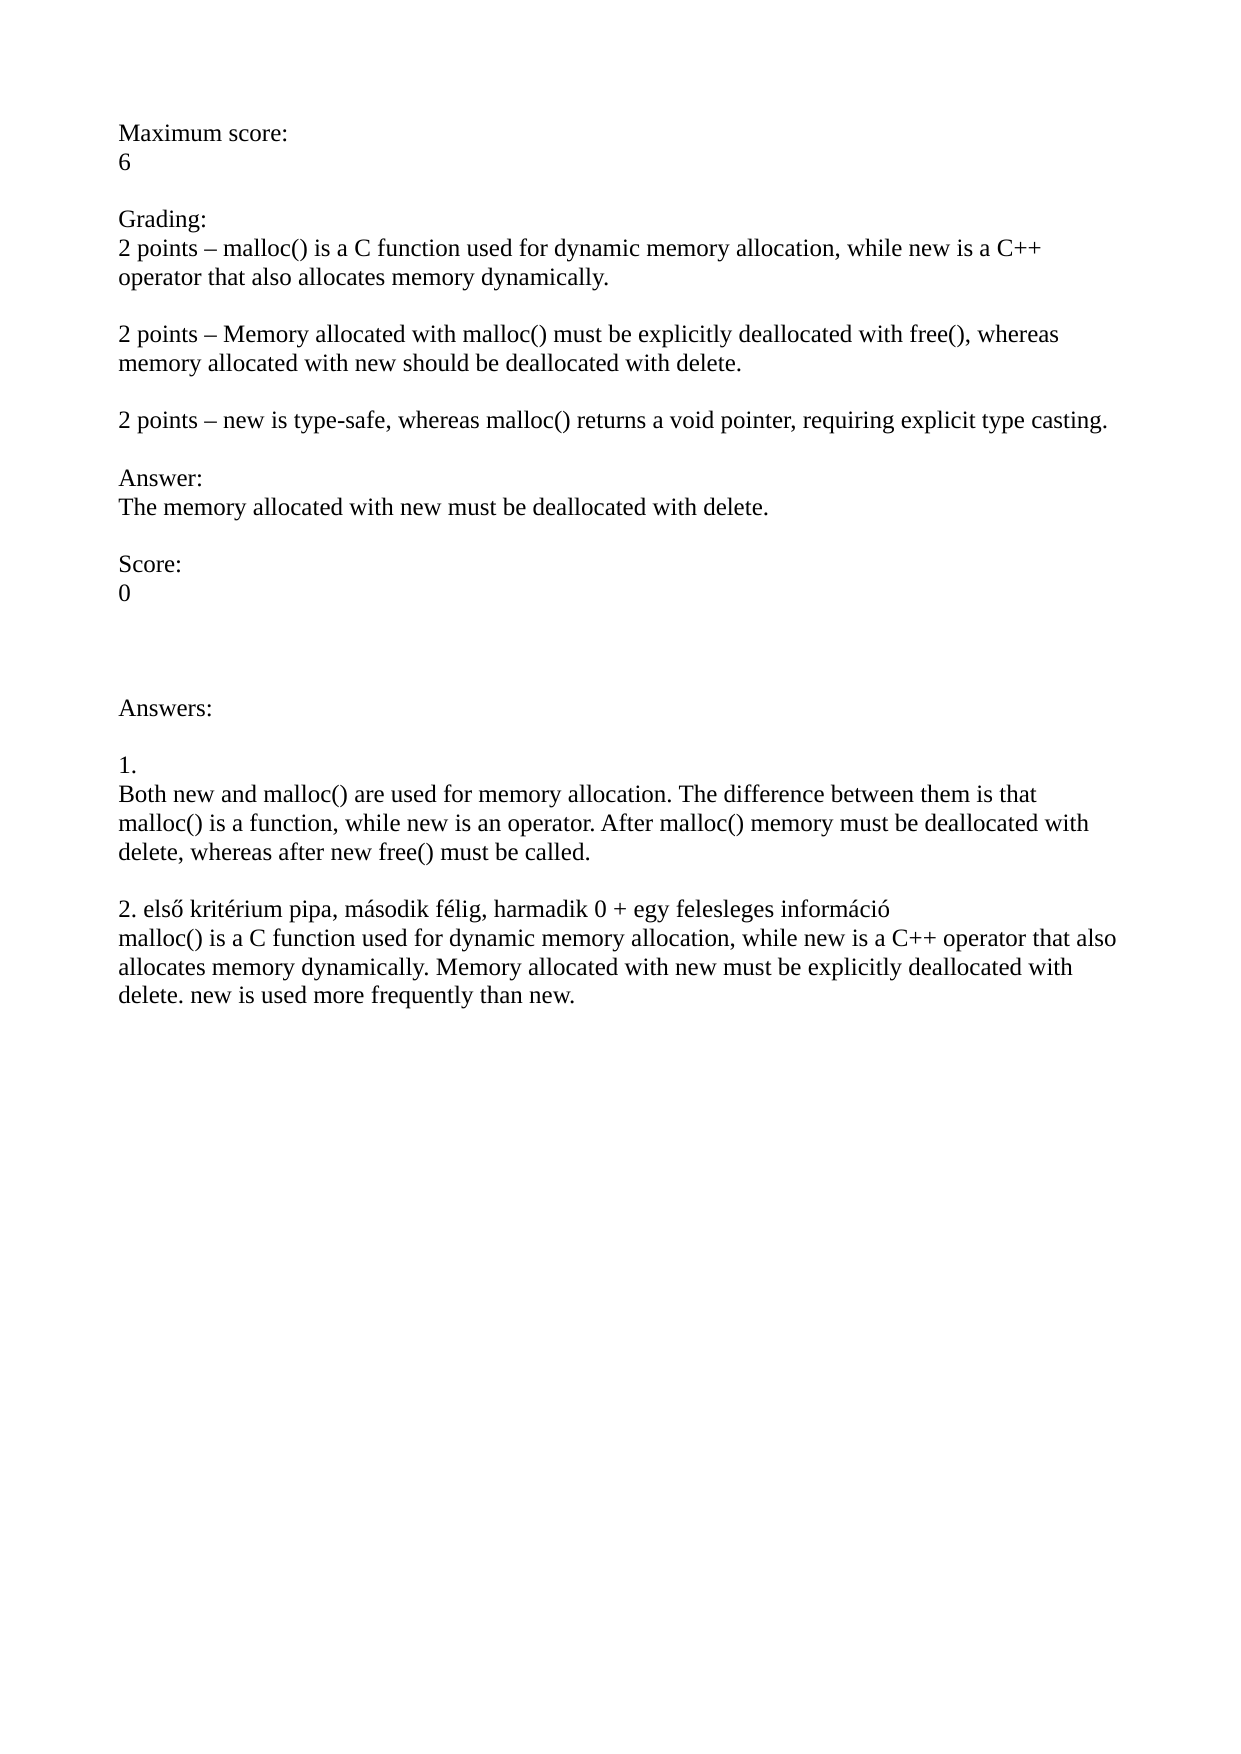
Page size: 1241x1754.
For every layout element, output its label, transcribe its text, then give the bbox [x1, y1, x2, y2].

text 2 points – malloc() is a C function used for dynamic memory allocation, while new is a C++ operator that also allocates memory dynamically. [118, 233, 1122, 291]
text Answers: [118, 693, 1122, 722]
text Answer: [118, 463, 1122, 492]
text Grading: [118, 204, 1122, 233]
text malloc() is a C function used for dynamic memory allocation, while new is a C++ operator that also allocates memory dynamically. Memory allocated with new must be explicitly deallocated with delete. new is used more frequently than new. [118, 923, 1122, 1009]
text 2. első kritérium pipa, második félig, harmadik 0 + egy felesleges információ [118, 894, 1122, 923]
text 2 points – Memory allocated with malloc() must be explicitly deallocated with free(), whereas memory allocated with new should be deallocated with delete. [118, 319, 1122, 377]
text 6 [118, 147, 1122, 176]
text 2 points – new is type-safe, whereas malloc() returns a void pointer, requiring explicit type casting. [118, 406, 1122, 434]
text Maximum score: [118, 118, 1122, 147]
text 1. [118, 751, 1122, 779]
text 0 [118, 578, 1122, 607]
text Score: [118, 549, 1122, 578]
text Both new and malloc() are used for memory allocation. The difference between them is that malloc() is a function, while new is an operator. After malloc() memory must be deallocated with delete, whereas after new free() must be called. [118, 779, 1122, 866]
text The memory allocated with new must be deallocated with delete. [118, 492, 1122, 521]
